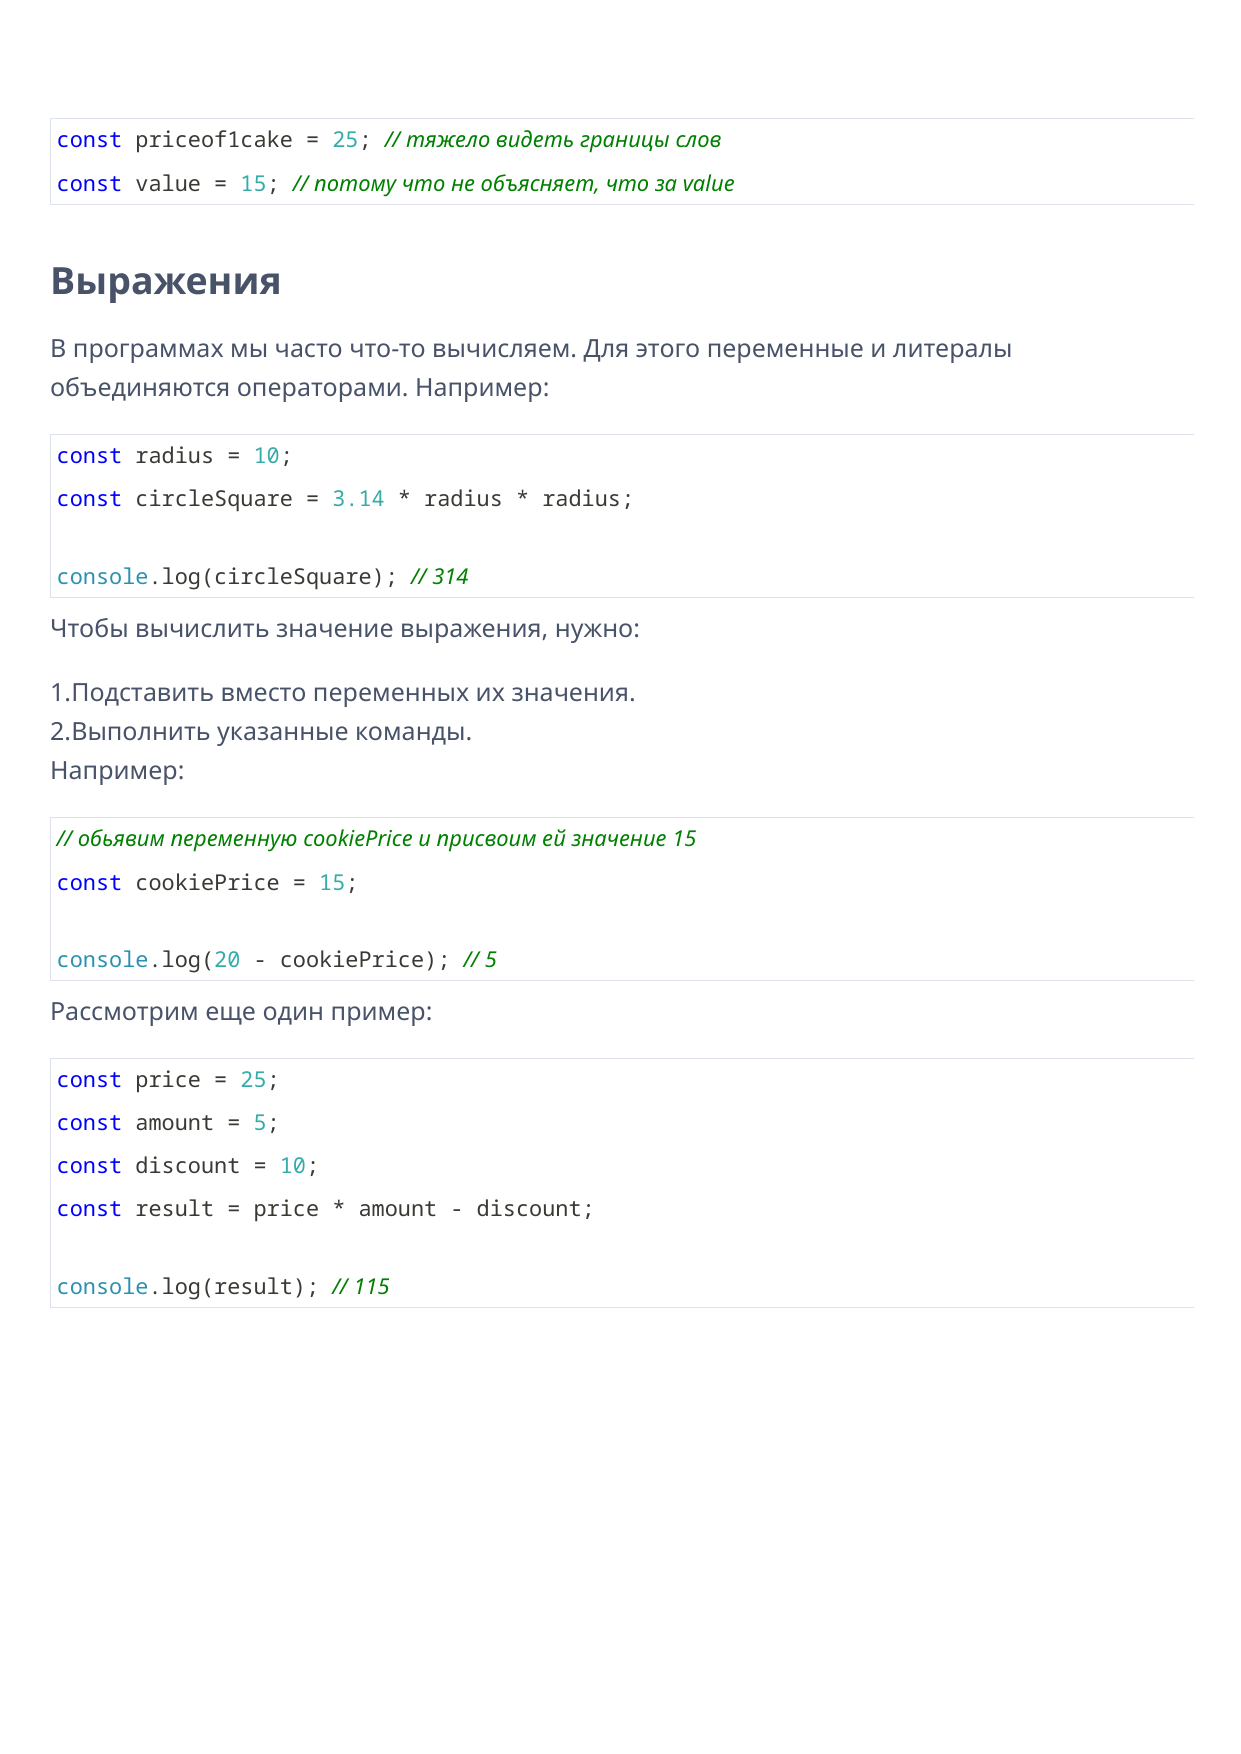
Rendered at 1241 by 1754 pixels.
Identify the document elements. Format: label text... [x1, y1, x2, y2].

text const price = 25; [51, 1059, 1194, 1094]
text // обьявим переменную cookiePrice и присвоим ей значение 15 [51, 818, 1194, 853]
text console.log(20 - cookiePrice); // 5 [51, 937, 1194, 980]
subtitle Выражения [50, 254, 1194, 306]
text const amount = 5; [51, 1101, 1194, 1137]
text console.log(result); // 115 [51, 1264, 1194, 1307]
text const priceof1cake = 25; // тяжело видеть границы слов [51, 119, 1194, 154]
text const result = price * amount - discount; [51, 1187, 1194, 1223]
text console.log(circleSquare); // 314 [51, 554, 1194, 597]
text const radius = 10; [51, 435, 1194, 470]
list Выполнить указанные команды. [50, 714, 1194, 748]
text Чтобы вычислить значение выражения, нужно: [50, 610, 1194, 644]
text const cookiePrice = 15; [51, 860, 1194, 896]
text Рассмотрим еще один пример: [50, 993, 1194, 1027]
list Подставить вместо переменных их значения. [50, 674, 1194, 708]
text Например: [50, 753, 1194, 787]
text const value = 15; // потому что не объясняет, что за value [51, 161, 1194, 204]
text const circleSquare = 3.14 * radius * radius; [51, 477, 1194, 513]
text В программах мы часто что-то вычисляем. Для этого переменные и литералы объединяются операторами. Например: [50, 331, 1194, 404]
text const discount = 10; [51, 1144, 1194, 1180]
